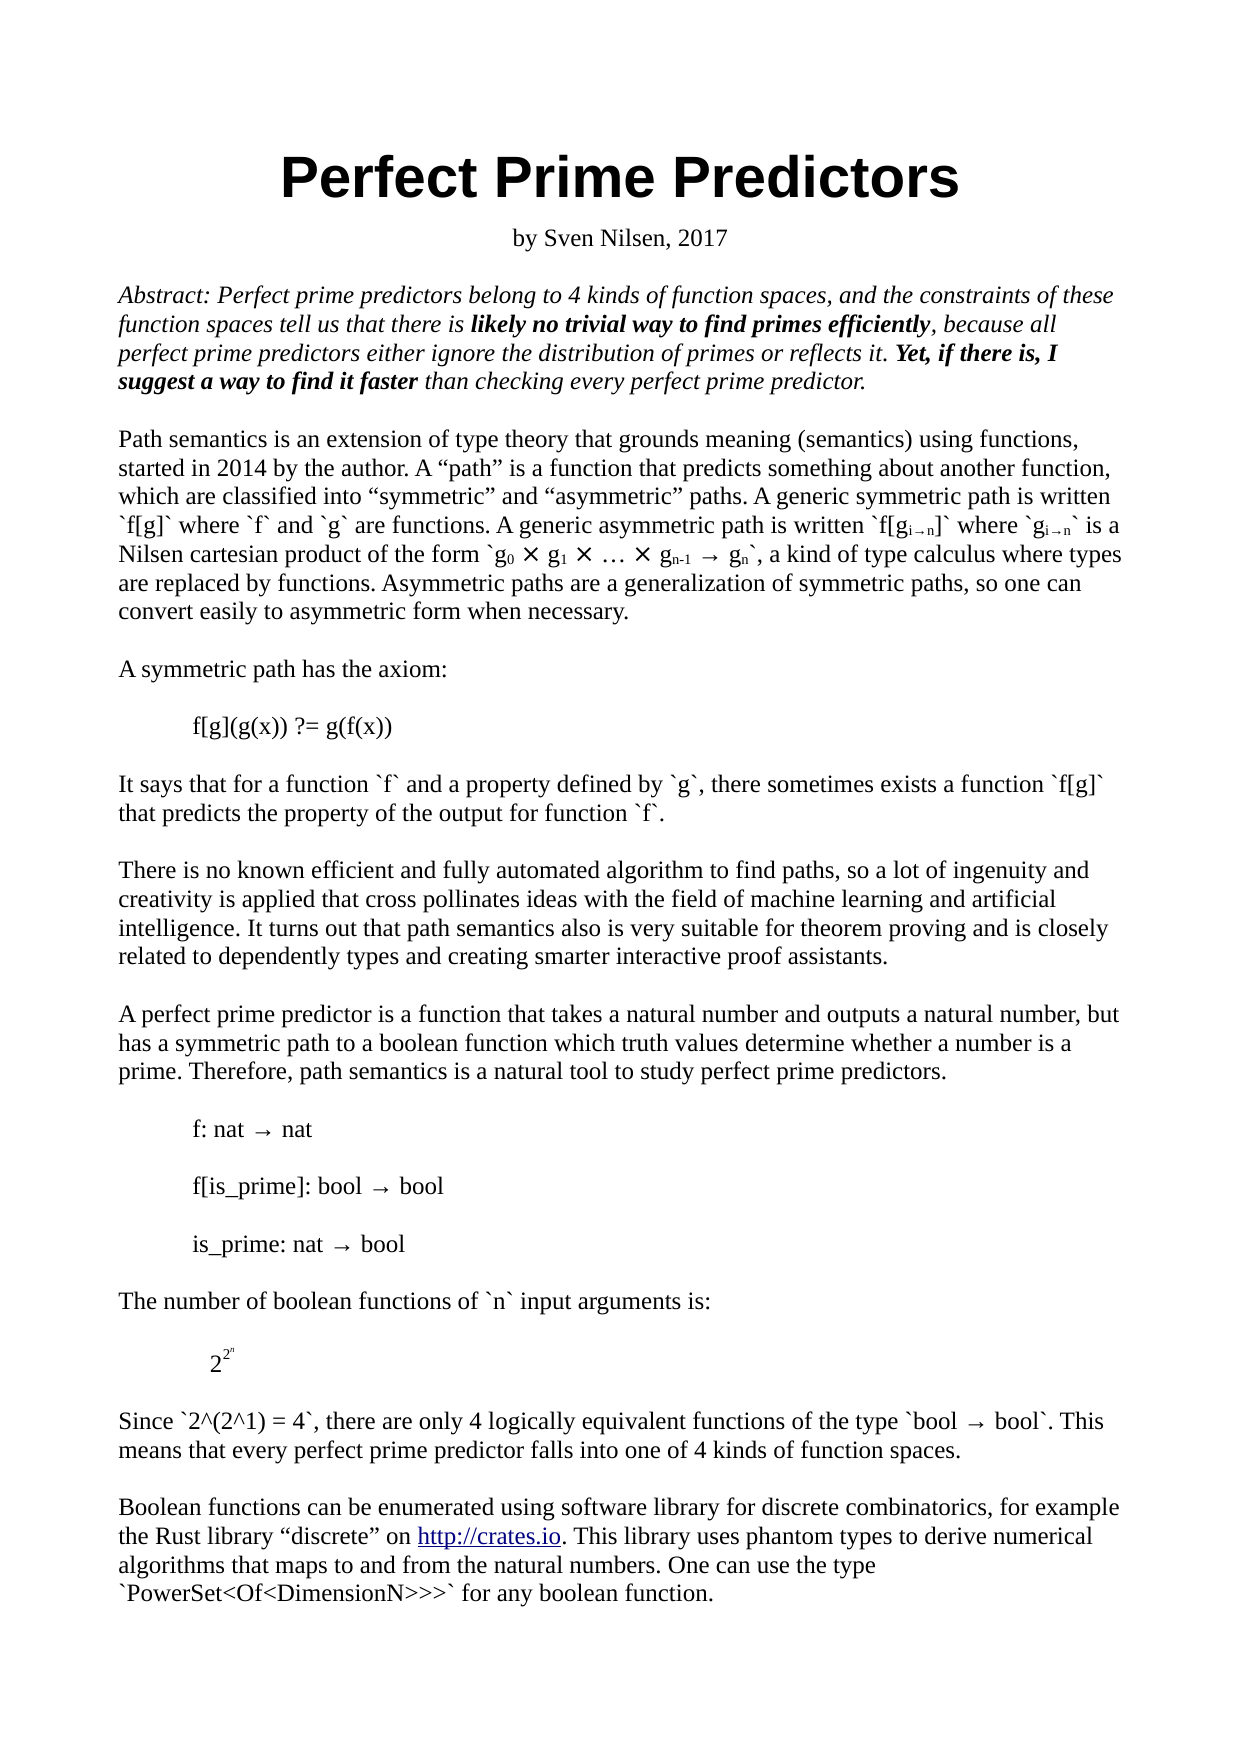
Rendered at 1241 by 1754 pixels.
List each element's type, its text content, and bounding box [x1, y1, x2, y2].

text f[g](g(x)) ?= g(f(x)) [118, 711, 1122, 740]
text f[is_prime]: bool → bool [118, 1171, 1122, 1200]
text by Sven Nilsen, 2017 [118, 223, 1122, 251]
text Since `2^(2^1) = 4`, there are only 4 logically equivalent functions of the type `bool → bool`. This means that every perfect prime predictor falls into one of 4 kinds of function spaces. [118, 1406, 1122, 1463]
text The number of boolean functions of `n` input arguments is: [118, 1286, 1122, 1315]
text Boolean functions can be enumerated using software library for discrete combinatorics, for example the Rust library “discrete” on http://crates.io. This library uses phantom types to derive numerical algorithms that maps to and from the natural numbers. One can use the type `PowerSet<Of<DimensionN>>>` for any boolean function. [118, 1492, 1122, 1607]
text f: nat → nat [118, 1114, 1122, 1143]
text is_prime: nat → bool [118, 1229, 1122, 1258]
text A symmetric path has the axiom: [118, 654, 1122, 683]
text It says that for a function `f` and a property defined by `g`, there sometimes exists a function `f[g]` that predicts the property of the output for function `f`. [118, 769, 1122, 826]
text There is no known efficient and fully automated algorithm to find paths, so a lot of ingenuity and creativity is applied that cross pollinates ideas with the field of machine learning and artificial intelligence. It turns out that path semantics also is very suitable for theorem proving and is closely related to dependently types and creating smarter interactive proof assistants. [118, 855, 1122, 970]
text Path semantics is an extension of type theory that grounds meaning (semantics) using functions, started in 2014 by the author. A “path” is a function that predicts something about another function, which are classified into “symmetric” and “asymmetric” paths. A generic symmetric path is written `f[g]` where `f` and `g` are functions. A generic asymmetric path is written `f[gi→n]` where `gi→n` is a Nilsen cartesian product of the form `g0 ⨯ g1 ⨯ … ⨯ gn-1 → gn`, a kind of type calculus where types are replaced by functions. Asymmetric paths are a generalization of symmetric paths, so one can convert easily to asymmetric form when necessary. [118, 424, 1122, 625]
text A perfect prime predictor is a function that takes a natural number and outputs a natural number, but has a symmetric path to a boolean function which truth values determine whether a number is a prime. Therefore, path semantics is a natural tool to study perfect prime predictors. [118, 999, 1122, 1085]
title Perfect Prime Predictors [118, 143, 1122, 210]
text Abstract: Perfect prime predictors belong to 4 kinds of function spaces, and the constraints of these function spaces tell us that there is likely no trivial way to find primes efficiently, because all perfect prime predictors either ignore the distribution of primes or reflects it. Yet, if there is, I suggest a way to find it faster than checking every perfect prime predictor. [118, 280, 1122, 395]
